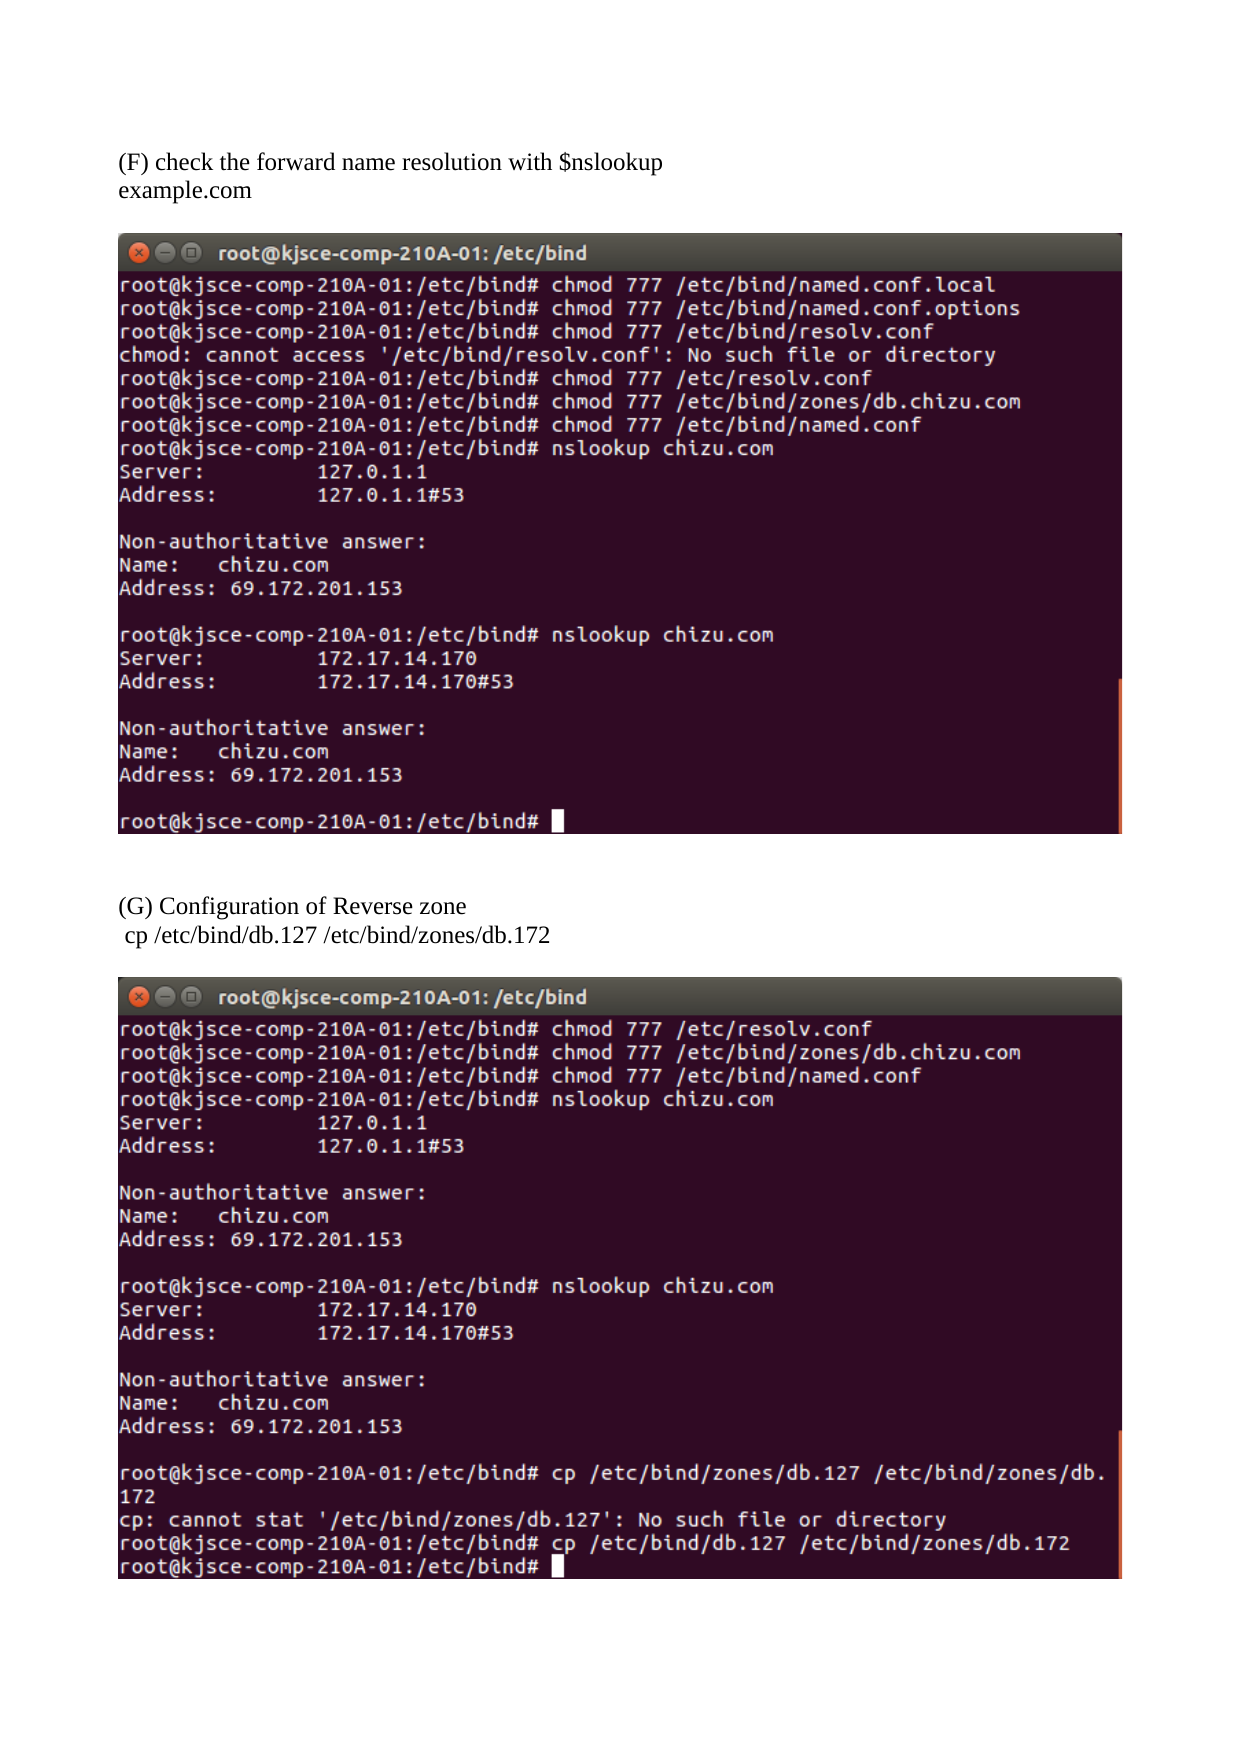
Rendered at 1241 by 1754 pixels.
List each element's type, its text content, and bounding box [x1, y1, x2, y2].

picture [118, 233, 1123, 834]
text (G) Configuration of Reverse zone [118, 891, 1122, 920]
picture [118, 977, 1123, 1579]
text cp /etc/bind/db.127 /etc/bind/zones/db.172 [118, 920, 1122, 949]
text (F) check the forward name resolution with $nslookup [118, 147, 1122, 176]
text example.com [118, 176, 1122, 204]
